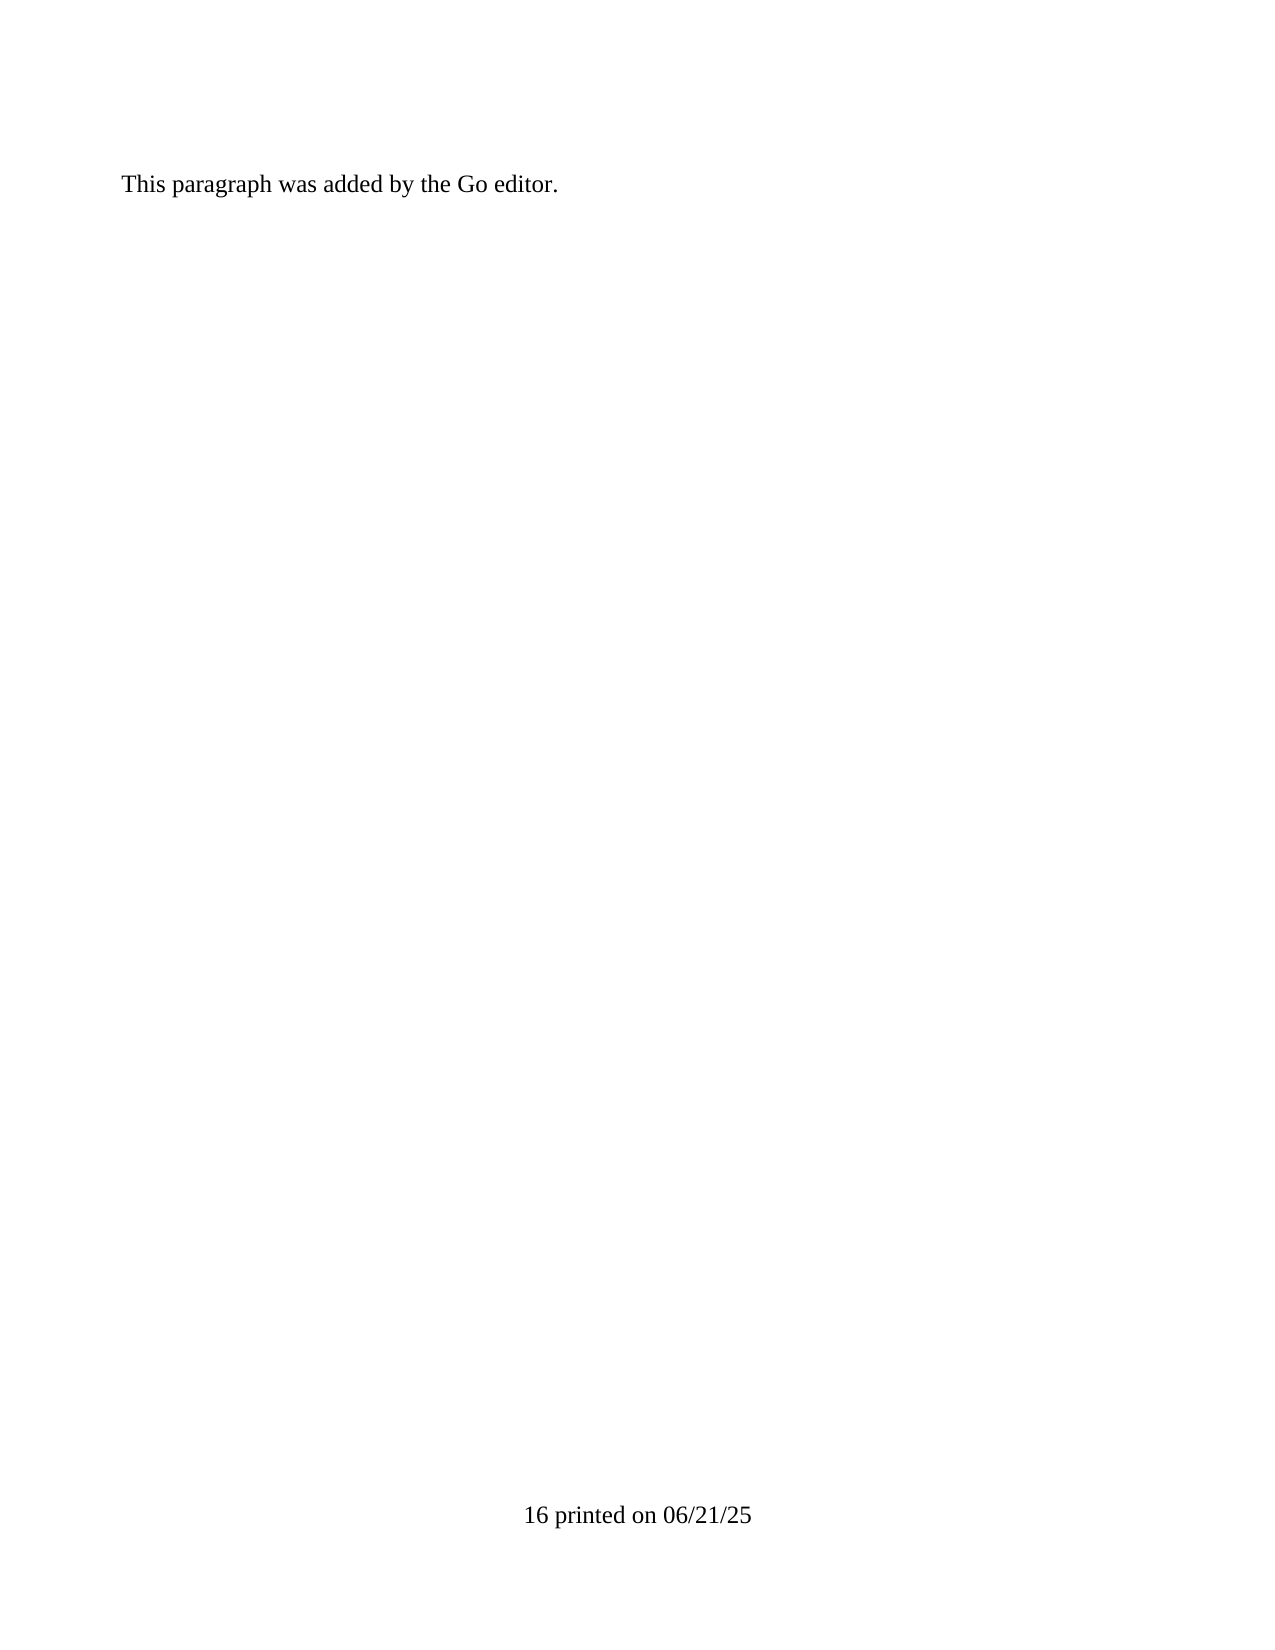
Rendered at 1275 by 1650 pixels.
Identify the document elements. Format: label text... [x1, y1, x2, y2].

text This paragraph was added by the Go editor. [121, 169, 1154, 197]
